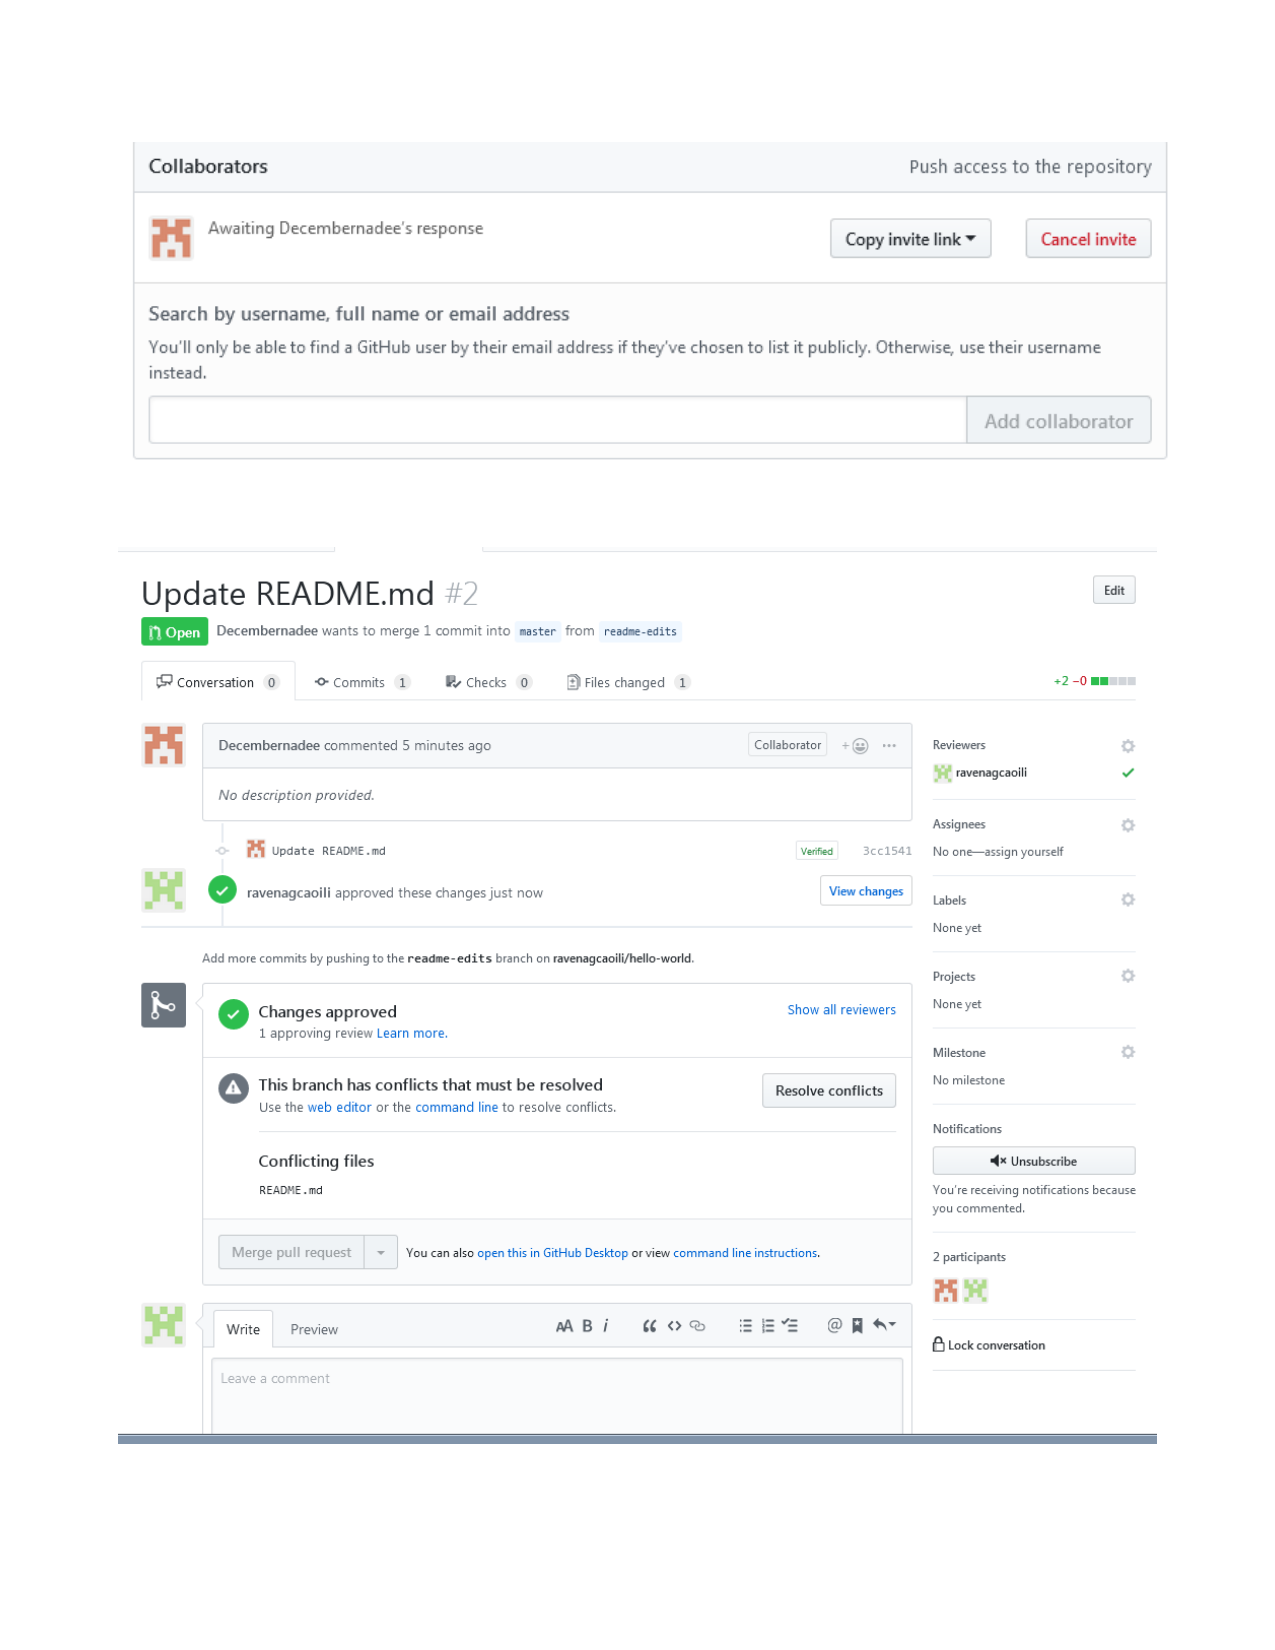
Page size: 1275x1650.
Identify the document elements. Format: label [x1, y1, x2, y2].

picture [129, 142, 1169, 461]
picture [118, 547, 1157, 1444]
